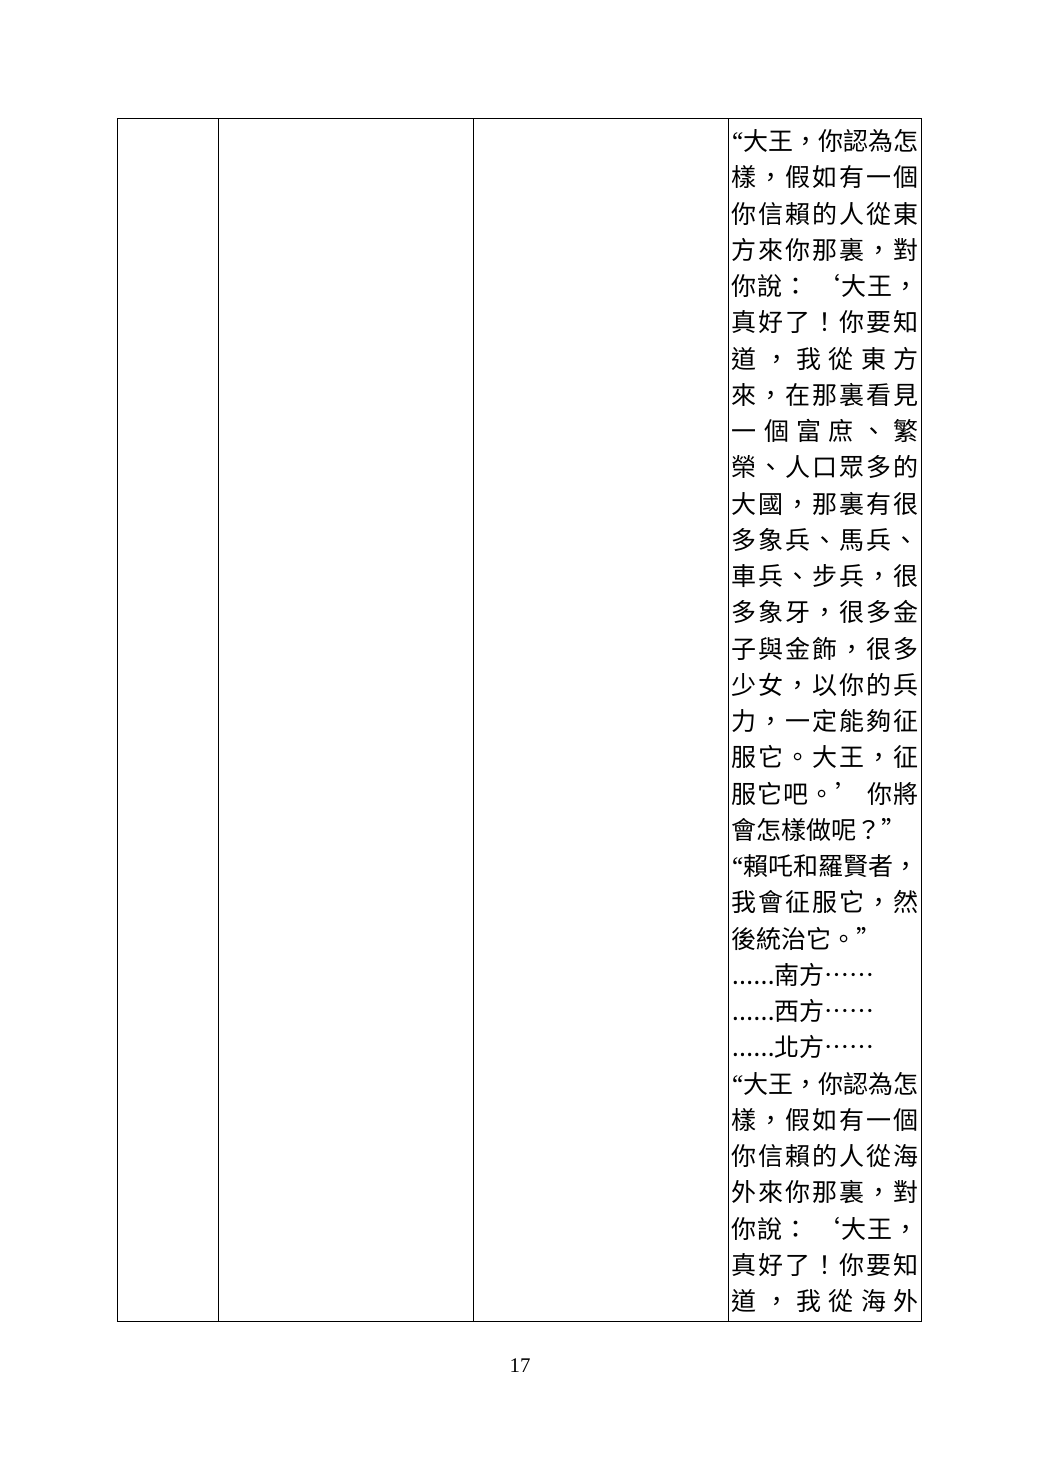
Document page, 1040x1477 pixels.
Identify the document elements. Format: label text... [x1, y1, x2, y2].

table_cell [118, 119, 218, 1321]
table_cell “大王，你認為怎樣，假如有一個你信賴的人從東方來你那裏，對你說： ‘大王，真好了！你要知道，我從東方來，在那裏看見一個富庶、繁榮、人口眾多的大國，那裏有很多象兵、馬兵、車兵、步兵，很多象牙，很多金子與金飾，很多少女，以你的兵力，一定能夠征服它。大王，征服它吧。’ 你將會怎樣做呢？” “賴吒和羅賢者，我會征服它，然後統治它。” ……南方…… ……西方…… ……北方…… “大王，你認為怎樣，假如有一個你信賴的人從海外來你那裏，對你說： ‘大王，真好了！你要知道，我從海外 [729, 119, 921, 1321]
table_cell [219, 119, 473, 1321]
table_cell [474, 119, 728, 1321]
